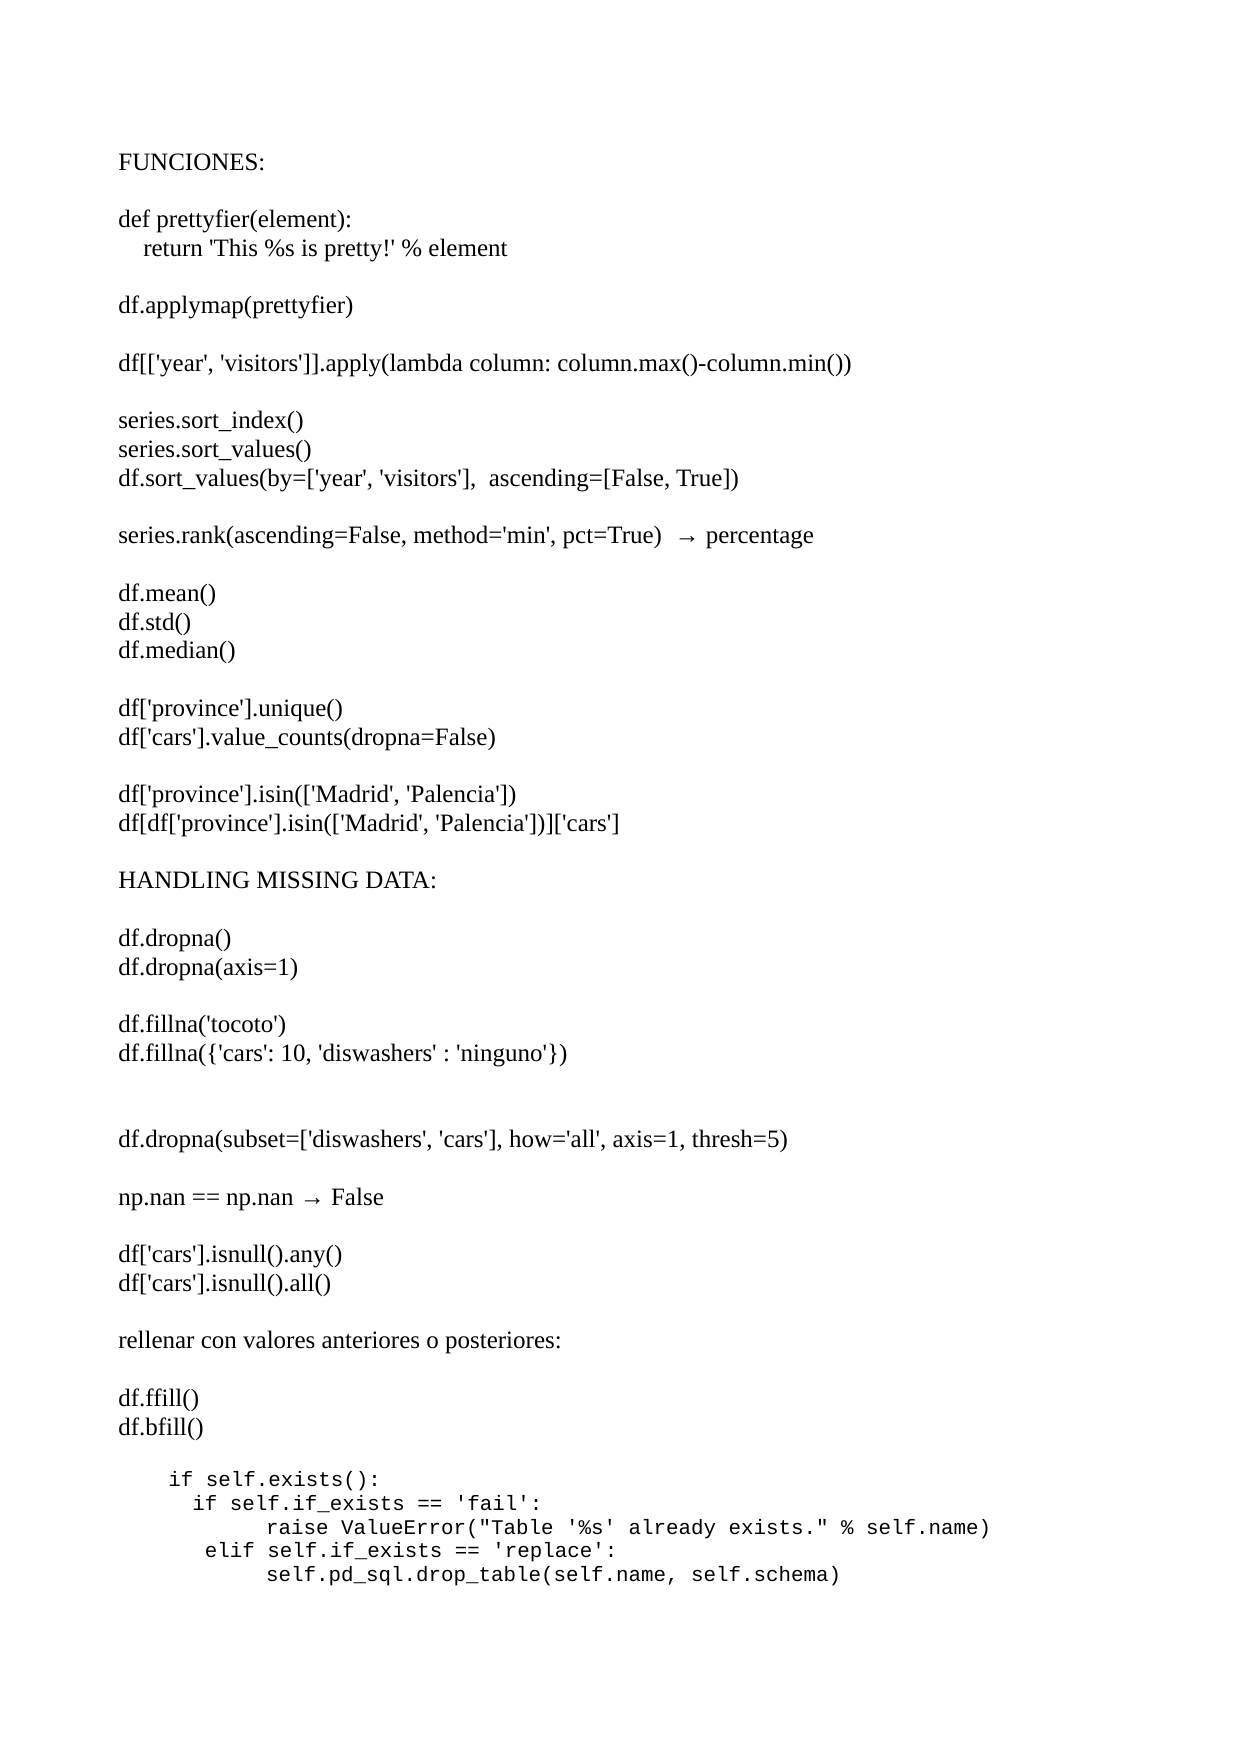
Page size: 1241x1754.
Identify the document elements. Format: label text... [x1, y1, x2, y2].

text df.ffill() [118, 1383, 1122, 1412]
text df.mean() [118, 578, 1122, 607]
text df[df['province'].isin(['Madrid', 'Palencia'])]['cars'] [118, 808, 1122, 837]
text df['cars'].isnull().any() [118, 1239, 1122, 1268]
text df[['year', 'visitors']].apply(lambda column: column.max()-column.min()) [118, 348, 1122, 377]
text df.sort_values(by=['year', 'visitors'], ascending=[False, True]) [118, 463, 1122, 492]
text series.sort_index() series.sort_values() [118, 406, 1122, 463]
text elif self.if_exists == 'replace': [118, 1540, 1122, 1564]
text return 'This %s is pretty!' % element [118, 233, 1122, 262]
text df.median() [118, 636, 1122, 664]
text raise ValueError("Table '%s' already exists." % self.name) [118, 1517, 1122, 1540]
text df['province'].unique() [118, 693, 1122, 722]
text FUNCIONES: [118, 147, 1122, 176]
text rellenar con valores anteriores o posteriores: [118, 1326, 1122, 1354]
text if self.if_exists == 'fail': [118, 1493, 1122, 1517]
text np.nan == np.nan → False [118, 1182, 1122, 1211]
text df['cars'].isnull().all() [118, 1268, 1122, 1297]
text df['cars'].value_counts(dropna=False) [118, 722, 1122, 751]
text self.pd_sql.drop_table(self.name, self.schema) [118, 1564, 1122, 1588]
text if self.exists(): [118, 1469, 1122, 1493]
text df.fillna({'cars': 10, 'diswashers' : 'ninguno'}) [118, 1038, 1122, 1067]
text df.dropna() [118, 923, 1122, 952]
text df.std() [118, 607, 1122, 636]
text df.applymap(prettyfier) [118, 291, 1122, 319]
text df.bfill() [118, 1412, 1122, 1441]
text df.dropna(axis=1) [118, 952, 1122, 981]
text series.rank(ascending=False, method='min', pct=True) → percentage [118, 521, 1122, 549]
text df.fillna('tocoto') [118, 1009, 1122, 1038]
text HANDLING MISSING DATA: [118, 866, 1122, 894]
text df.dropna(subset=['diswashers', 'cars'], how='all', axis=1, thresh=5) [118, 1124, 1122, 1153]
text def prettyfier(element): [118, 204, 1122, 233]
text df['province'].isin(['Madrid', 'Palencia']) [118, 779, 1122, 808]
